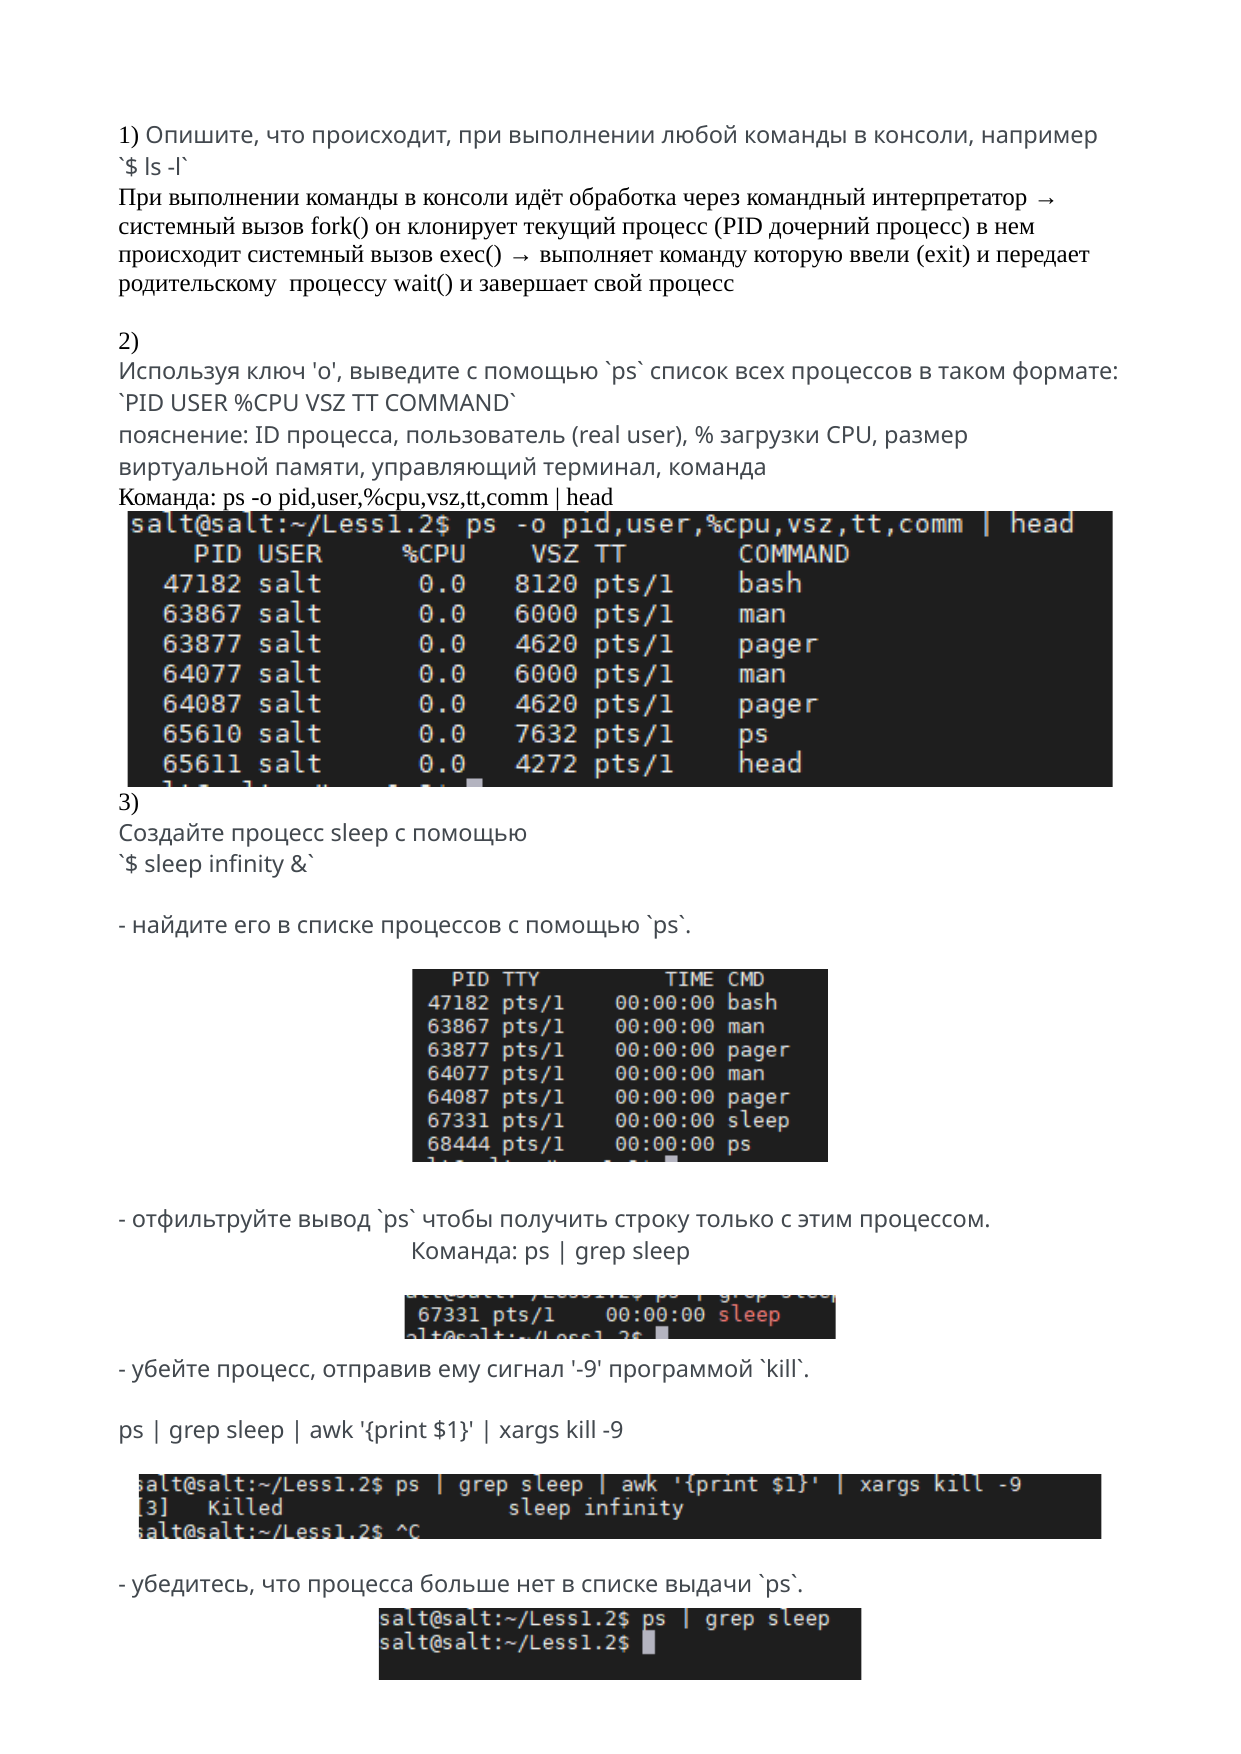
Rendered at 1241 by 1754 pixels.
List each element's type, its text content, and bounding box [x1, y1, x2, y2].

text Команда: ps | grep sleep [118, 1234, 1122, 1266]
text - отфильтруйте вывод `ps` чтобы получить строку только с этим процессом. [118, 1202, 1122, 1234]
text 1) Опишите, что происходит, при выполнении любой команды в консоли, например `$ ls -l` [118, 118, 1122, 182]
text Используя ключ 'o', выведите с помощью `ps` список всех процессов в таком формате: `PID USER %CPU VSZ TT COMMAND` пояснение: ID процесса, пользователь (real user), % загрузки CPU, размер виртуальной памяти, управляющий терминал, команда [118, 354, 1122, 482]
text Создайте процесс sleep с помощью `$ sleep infinity &` [118, 816, 1122, 908]
text - найдите его в списке процессов с помощью `ps`. [118, 908, 1122, 941]
picture [404, 1295, 836, 1339]
text 2) [118, 326, 1122, 354]
picture [378, 1608, 862, 1680]
picture [412, 969, 828, 1162]
picture [138, 1474, 1102, 1539]
picture [127, 511, 1113, 787]
text 3) [118, 511, 1122, 816]
text - убедитесь, что процесса больше нет в списке выдачи `ps`. [118, 1567, 1122, 1599]
text Команда: ps -o pid,user,%cpu,vsz,tt,comm | head [118, 482, 1122, 511]
text При выполнении команды в консоли идёт обработка через командный интерпретатор → cистемный вызов fork() он клонирует текущий процесс (PID дочерний процесс) в нем происходит системный вызов exec() → выполняет команду которую ввели (exit) и передает родительскому процессу wait() и завершает свой процесс [118, 182, 1122, 297]
text ps | grep sleep | awk '{print $1}' | xargs kill -9 [118, 1413, 1122, 1445]
text - убейте процесс, отправив ему сигнал '-9' программой `kill`. [118, 1353, 1122, 1385]
